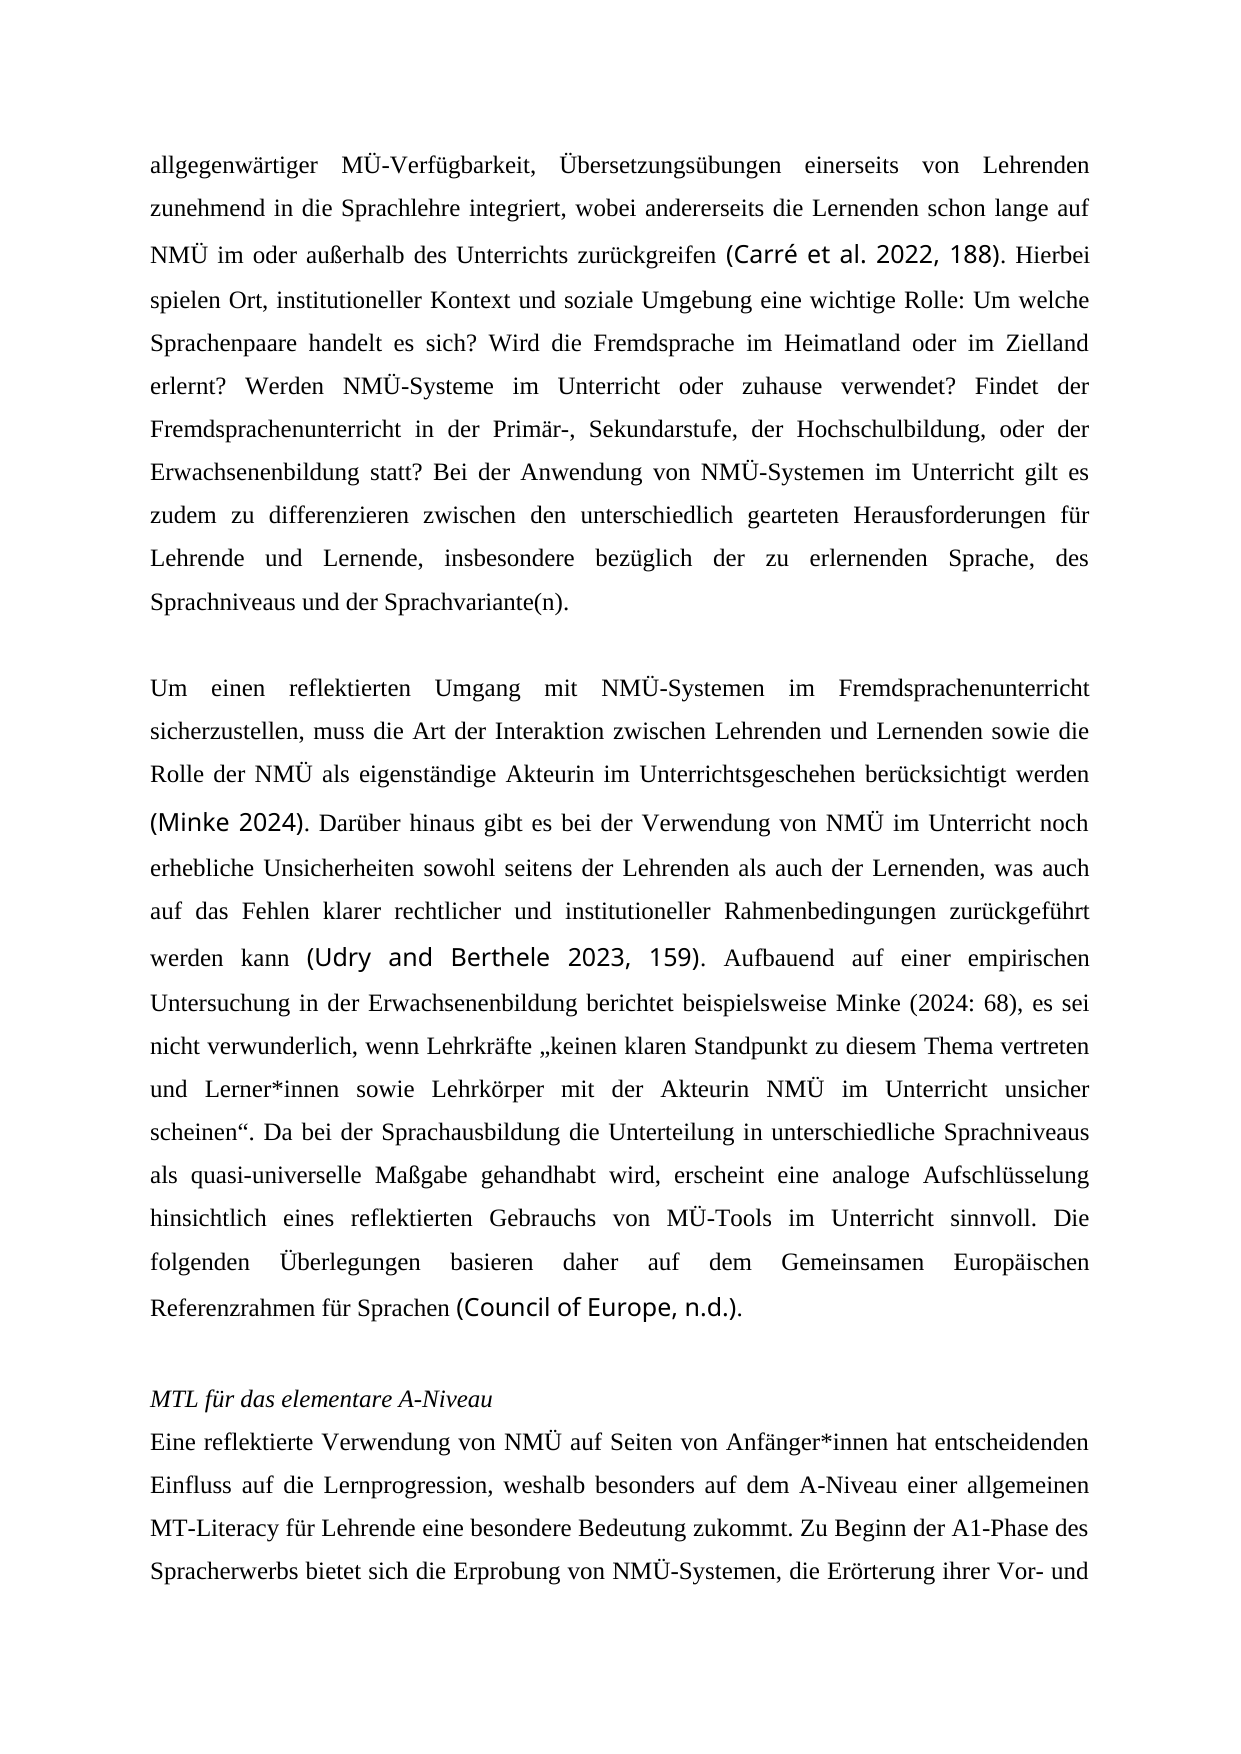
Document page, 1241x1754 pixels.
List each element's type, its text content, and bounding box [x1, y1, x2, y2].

text allgegenwärtiger MÜ-Verfügbarkeit, Übersetzungsübungen einerseits von Lehrenden zunehmend in die Sprachlehre integriert, wobei andererseits die Lernenden schon lange auf NMÜ im oder außerhalb des Unterrichts zurückgreifen (Carré et al. 2022, 188). Hierbei spielen Ort, institutioneller Kontext und soziale Umgebung eine wichtige Rolle: Um welche Sprachenpaare handelt es sich? Wird die Fremdsprache im Heimatland oder im Zielland erlernt? Werden NMÜ-Systeme im Unterricht oder zuhause verwendet? Findet der Fremdsprachenunterricht in der Primär-, Sekundarstufe, der Hochschulbildung, oder der Erwachsenenbildung statt? Bei der Anwendung von NMÜ-Systemen im Unterricht gilt es zudem zu differenzieren zwischen den unterschiedlich gearteten Herausforderungen für Lehrende und Lernende, insbesondere bezüglich der zu erlernenden Sprache, des Sprachniveaus und der Sprachvariante(n). [150, 150, 1090, 615]
text Um einen reflektierten Umgang mit NMÜ-Systemen im Fremdsprachenunterricht sicherzustellen, muss die Art der Interaktion zwischen Lehrenden und Lernenden sowie die Rolle der NMÜ als eigenständige Akteurin im Unterrichtsgeschehen berücksichtigt werden (Minke 2024). Darüber hinaus gibt es bei der Verwendung von NMÜ im Unterricht noch erhebliche Unsicherheiten sowohl seitens der Lehrenden als auch der Lernenden, was auch auf das Fehlen klarer rechtlicher und institutioneller Rahmenbedingungen zurückgeführt werden kann (Udry and Berthele 2023, 159). Aufbauend auf einer empirischen Untersuchung in der Erwachsenenbildung berichtet beispielsweise Minke (2024: 68), es sei nicht verwunderlich, wenn Lehrkräfte „keinen klaren Standpunkt zu diesem Thema vertreten und Lerner*innen sowie Lehrkörper mit der Akteurin NMÜ im Unterricht unsicher scheinen“. Da bei der Sprachausbildung die Unterteilung in unterschiedliche Sprachniveaus als quasi-universelle Maßgabe gehandhabt wird, erscheint eine analoge Aufschlüsselung hinsichtlich eines reflektierten Gebrauchs von MÜ-Tools im Unterricht sinnvoll. Die folgenden Überlegungen basieren daher auf dem Gemeinsamen Europäischen Referenzrahmen für Sprachen (Council of Europe, n.d.). [150, 673, 1090, 1324]
text MTL für das elementare A-Niveau [150, 1384, 1090, 1413]
text Eine reflektierte Verwendung von NMÜ auf Seiten von Anfänger*innen hat entscheidenden Einfluss auf die Lernprogression, weshalb besonders auf dem A-Niveau einer allgemeinen MT-Literacy für Lehrende eine besondere Bedeutung zukommt. Zu Beginn der A1-Phase des Spracherwerbs bietet sich die Erprobung von NMÜ-Systemen, die Erörterung ihrer Vor- und [150, 1427, 1090, 1585]
